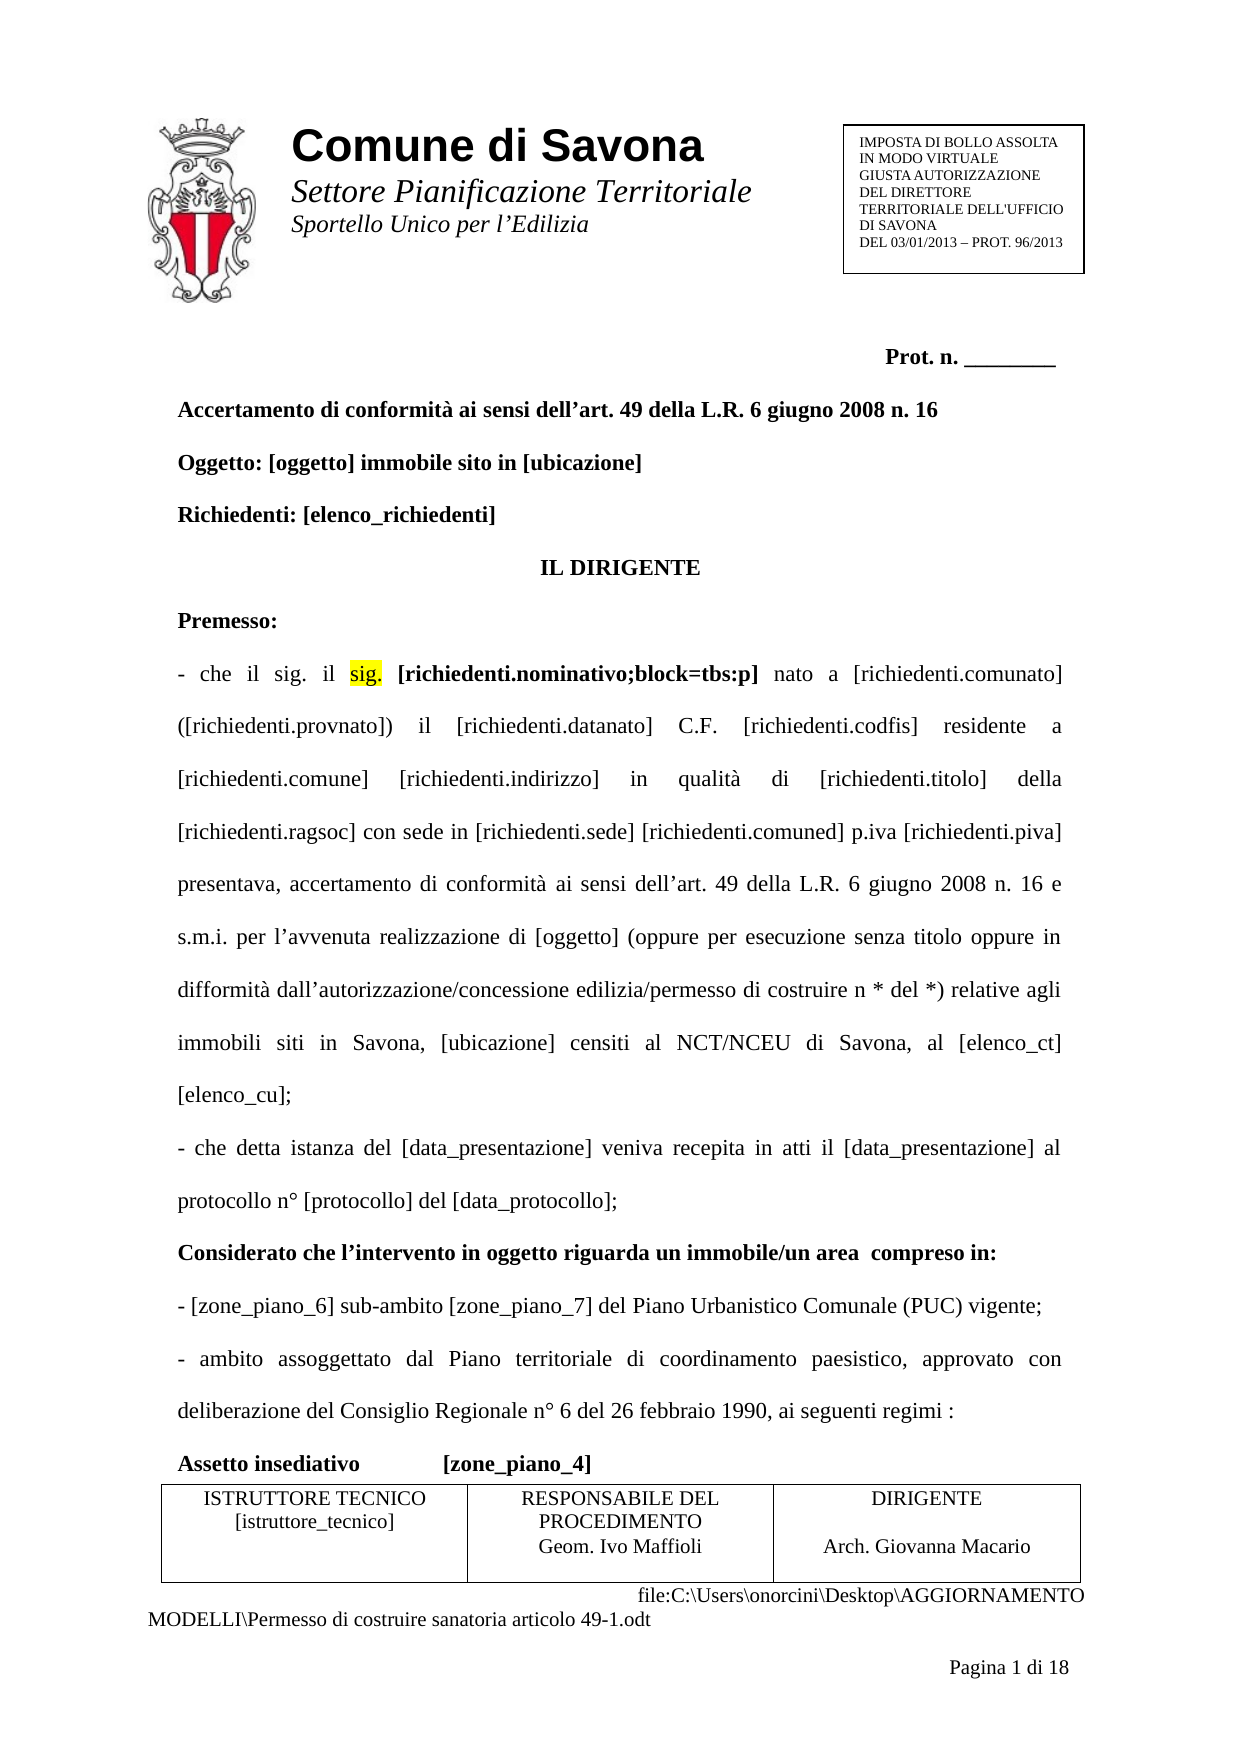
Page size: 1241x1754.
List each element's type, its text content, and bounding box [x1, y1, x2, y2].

text Accertamento di conformità ai sensi dell’art. 49 della L.R. 6 giugno 2008 n. 16 [177, 396, 1063, 422]
text - che detta istanza del [data_presentazione] veniva recepita in atti il [data_presentazione] al protocollo n° [protocollo] del [data_protocollo]; [177, 1134, 1063, 1213]
text Assetto insediativo [zone_piano_4] [177, 1450, 1063, 1477]
text Considerato che l’intervento in oggetto riguarda un immobile/un area compreso in: [177, 1239, 1063, 1266]
picture [147, 118, 256, 303]
text - ambito assoggettato dal Piano territoriale di coordinamento paesistico, approvato con deliberazione del Consiglio Regionale n° 6 del 26 febbraio 1990, ai seguenti regimi : [177, 1345, 1063, 1424]
subtitle Prot. n. ________ [841, 343, 1063, 370]
text Oggetto: [oggetto] immobile sito in [ubicazione] [177, 449, 1063, 475]
text DEL 03/01/2013 – PROT. 96/2013 [859, 234, 1068, 251]
text Comune di Savona [256, 118, 1092, 171]
text Sportello Unico per l’Edilizia [256, 209, 842, 238]
text IMPOSTA DI BOLLO ASSOLTA IN MODO VIRTUALE [859, 133, 1068, 167]
text Settore Pianificazione Territoriale [256, 171, 842, 209]
text IL DIRIGENTE [177, 554, 1063, 581]
text - che il sig. il sig. [richiedenti.nominativo;block=tbs:p] nato a [richiedenti.comunato] ([richiedenti.provnato]) il [richiedenti.datanato] C.F. [richiedenti.codfis] residente a [richiedenti.comune] [richiedenti.indirizzo] in qualità di [richiedenti.titolo] della [richiedenti.ragsoc] con sede in [richiedenti.sede] [richiedenti.comuned] p.iva [richiedenti.piva] presentava, accertamento di conformità ai sensi dell’art. 49 della L.R. 6 giugno 2008 n. 16 e s.m.i. per l’avvenuta realizzazione di [oggetto] (oppure per esecuzione senza titolo oppure in difformità dall’autorizzazione/concessione edilizia/permesso di costruire n * del *) relative agli immobili siti in Savona, [ubicazione] censiti al NCT/NCEU di Savona, al [elenco_ct] [elenco_cu]; [177, 659, 1063, 1108]
text GIUSTA AUTORIZZAZIONE DEL DIRETTORE TERRITORIALE DELL'UFFICIO DI SAVONA [859, 167, 1068, 234]
text Richiedenti: [elenco_richiedenti] [177, 501, 1063, 528]
text - [zone_piano_6] sub-ambito [zone_piano_7] del Piano Urbanistico Comunale (PUC) vigente; [177, 1292, 1063, 1318]
text Premesso: [177, 607, 1063, 633]
